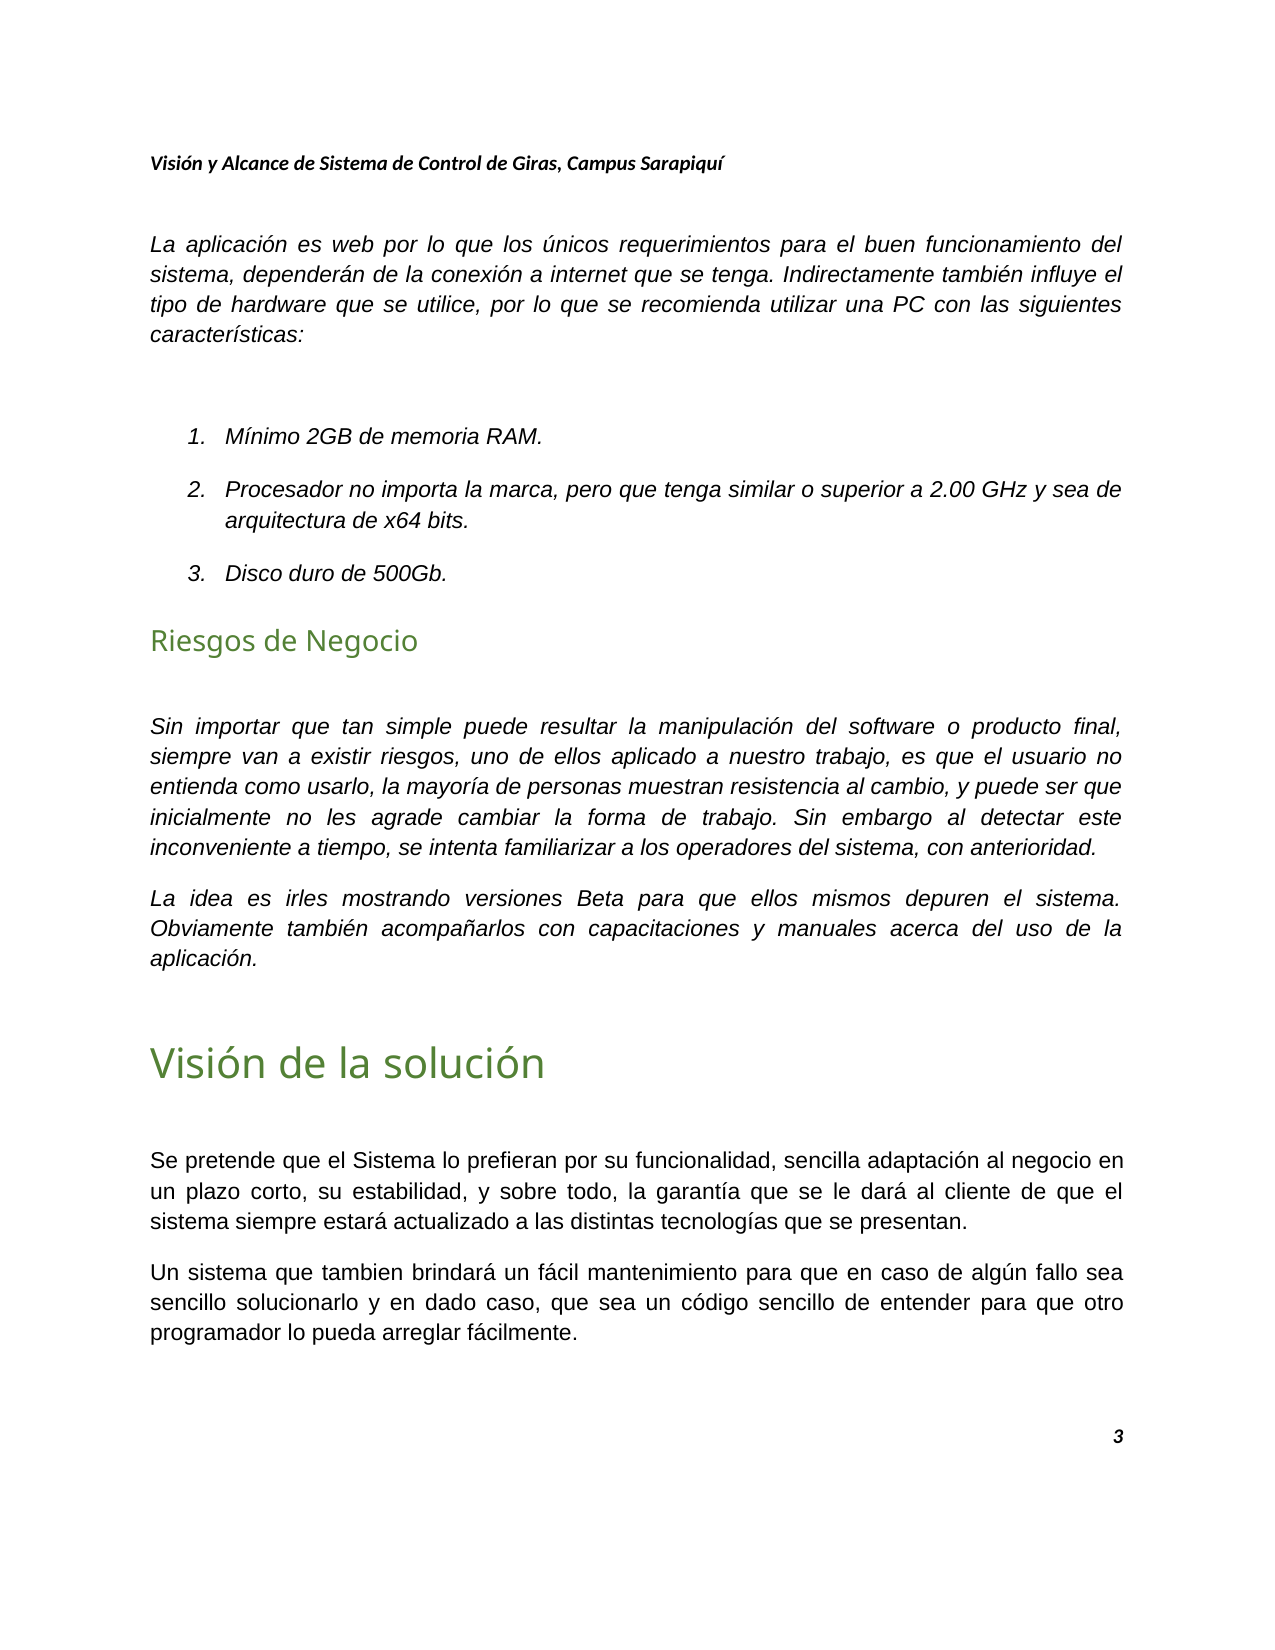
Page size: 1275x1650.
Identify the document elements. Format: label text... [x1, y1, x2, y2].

subtitle Riesgos de Negocio [150, 620, 1125, 660]
text Se pretende que el Sistema lo prefieran por su funcionalidad, sencilla adaptación al negocio en un plazo corto, su estabilidad, y sobre todo, la garantía que se le dará al cliente de que el sistema siempre estará actualizado a las distintas tecnologías que se presentan. [150, 1147, 1125, 1234]
list Disco duro de 500Gb. [187, 559, 1125, 586]
text La idea es irles mostrando versiones Beta para que ellos mismos depuren el sistema. Obviamente también acompañarlos con capacitaciones y manuales acerca del uso de la aplicación. [150, 885, 1125, 971]
subtitle Visión de la solución [150, 1034, 1125, 1090]
text Un sistema que tambien brindará un fácil mantenimiento para que en caso de algún fallo sea sencillo solucionarlo y en dado caso, que sea un código sencillo de entender para que otro programador lo pueda arreglar fácilmente. [150, 1259, 1125, 1346]
list Procesador no importa la marca, pero que tenga similar o superior a 2.00 GHz y sea de arquitectura de x64 bits. [187, 476, 1125, 533]
list Mínimo 2GB de memoria RAM. [187, 423, 1125, 449]
text La aplicación es web por lo que los únicos requerimientos para el buen funcionamiento del sistema, dependerán de la conexión a internet que se tenga. Indirectamente también influye el tipo de hardware que se utilice, por lo que se recomienda utilizar una PC con las siguientes características: [150, 231, 1125, 347]
text Sin importar que tan simple puede resultar la manipulación del software o producto final, siempre van a existir riesgos, uno de ellos aplicado a nuestro trabajo, es que el usuario no entienda como usarlo, la mayoría de personas muestran resistencia al cambio, y puede ser que inicialmente no les agrade cambiar la forma de trabajo. Sin embargo al detectar este inconveniente a tiempo, se intenta familiarizar a los operadores del sistema, con anterioridad. [150, 713, 1125, 860]
